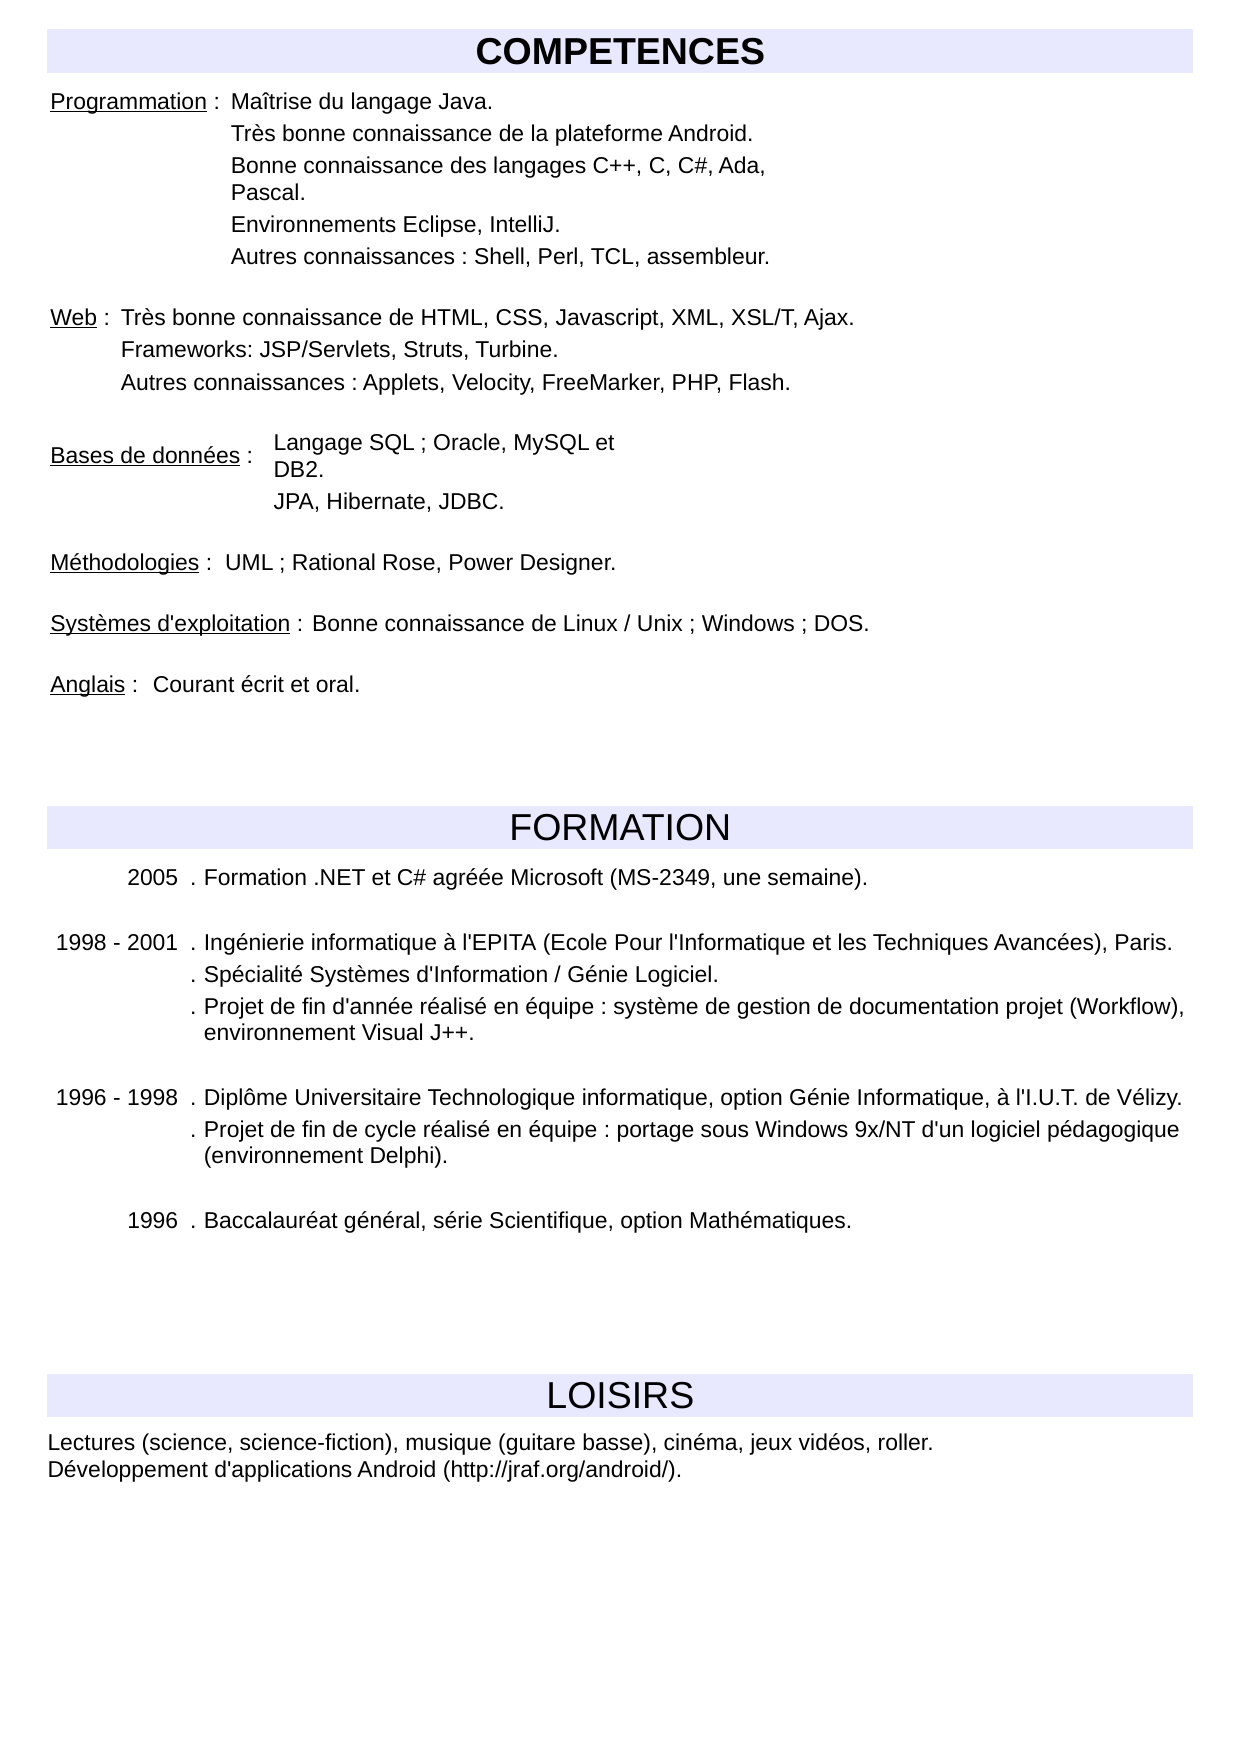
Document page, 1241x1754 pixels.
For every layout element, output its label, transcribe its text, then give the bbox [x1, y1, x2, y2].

table_cell Autres connaissances : Shell, Perl, TCL, assembleur. [228, 240, 838, 272]
table_cell [201, 1171, 1193, 1204]
table_cell Environnements Eclipse, IntelliJ. [228, 208, 838, 240]
table_header Formation .NET et C# agréée Microsoft (MS-2349, une semaine). [201, 861, 1193, 893]
table_cell Diplôme Universitaire Technologique informatique, option Génie Informatique, à l'I.U.T. de Vélizy. [201, 1081, 1193, 1113]
table_cell 1998 - 2001 [47, 926, 181, 958]
table_header . [181, 861, 201, 893]
table_header Anglais : [47, 668, 150, 700]
table_cell JPA, Hibernate, JDBC. [270, 485, 668, 517]
subtitle LOISIRS [47, 1374, 1193, 1417]
table_cell [47, 1113, 181, 1171]
table_cell . [181, 990, 201, 1048]
table_cell [181, 1049, 201, 1081]
table_cell Ingénierie informatique à l'EPITA (Ecole Pour l'Informatique et les Techniques Avancées), Paris. [201, 926, 1193, 958]
table_cell [201, 1236, 1193, 1268]
table_cell [47, 485, 270, 517]
table_cell [47, 958, 181, 990]
table_header Bonne connaissance de Linux / Unix ; Windows ; DOS. [309, 607, 882, 639]
table_cell Spécialité Systèmes d'Information / Génie Logiciel. [201, 958, 1193, 990]
table_cell [47, 1236, 181, 1268]
table_cell [47, 208, 228, 240]
table_header 2005 [47, 861, 181, 893]
table_cell [47, 150, 228, 208]
table_cell Bonne connaissance des langages C++, C, C#, Ada, Pascal. [228, 150, 838, 208]
table_cell [47, 1171, 181, 1204]
table_cell Projet de fin de cycle réalisé en équipe : portage sous Windows 9x/NT d'un logiciel pédagogique (environnement Delphi). [201, 1113, 1193, 1171]
table_cell Frameworks: JSP/Servlets, Struts, Turbine. [118, 333, 874, 366]
table_header Courant écrit et oral. [150, 668, 370, 700]
table_cell [181, 1236, 201, 1268]
table_cell 1996 [47, 1204, 181, 1236]
subtitle FORMATION [47, 806, 1193, 849]
table_cell 1996 - 1998 [47, 1081, 181, 1113]
table_cell [47, 894, 181, 926]
table_cell [201, 1049, 1193, 1081]
text Lectures (science, science-fiction), musique (guitare basse), cinéma, jeux vidéos, roller. Développement d'applications Android (http://jraf.org/android/). [47, 1429, 1193, 1482]
table_header Méthodologies : [47, 546, 222, 578]
table_cell . [181, 926, 201, 958]
table_cell [47, 117, 228, 149]
table_cell [47, 240, 228, 272]
table_header Bases de données : [47, 426, 270, 485]
table_cell [201, 894, 1193, 926]
table_header Programmation : [47, 85, 228, 117]
subtitle COMPETENCES [47, 29, 1193, 73]
table_cell Très bonne connaissance de la plateforme Android. [228, 117, 838, 149]
table_header UML ; Rational Rose, Power Designer. [222, 546, 630, 578]
table_cell Projet de fin d'année réalisé en équipe : système de gestion de documentation projet (Workflow), environnement Visual J++. [201, 990, 1193, 1048]
table_header Web : [47, 301, 118, 333]
table_cell . [181, 1113, 201, 1171]
table_cell [47, 990, 181, 1048]
table_cell [181, 1171, 201, 1204]
table_cell . [181, 1204, 201, 1236]
table_cell Baccalauréat général, série Scientifique, option Mathématiques. [201, 1204, 1193, 1236]
table_cell [181, 894, 201, 926]
table_cell [47, 1049, 181, 1081]
table_header Langage SQL ; Oracle, MySQL et DB2. [270, 426, 668, 485]
table_header Maîtrise du langage Java. [228, 85, 838, 117]
table_cell . [181, 958, 201, 990]
table_cell Autres connaissances : Applets, Velocity, FreeMarker, PHP, Flash. [118, 366, 874, 398]
table_cell . [181, 1081, 201, 1113]
table_cell [47, 333, 118, 366]
table_cell [47, 366, 118, 398]
table_header Systèmes d'exploitation : [47, 607, 309, 639]
table_header Très bonne connaissance de HTML, CSS, Javascript, XML, XSL/T, Ajax. [118, 301, 874, 333]
